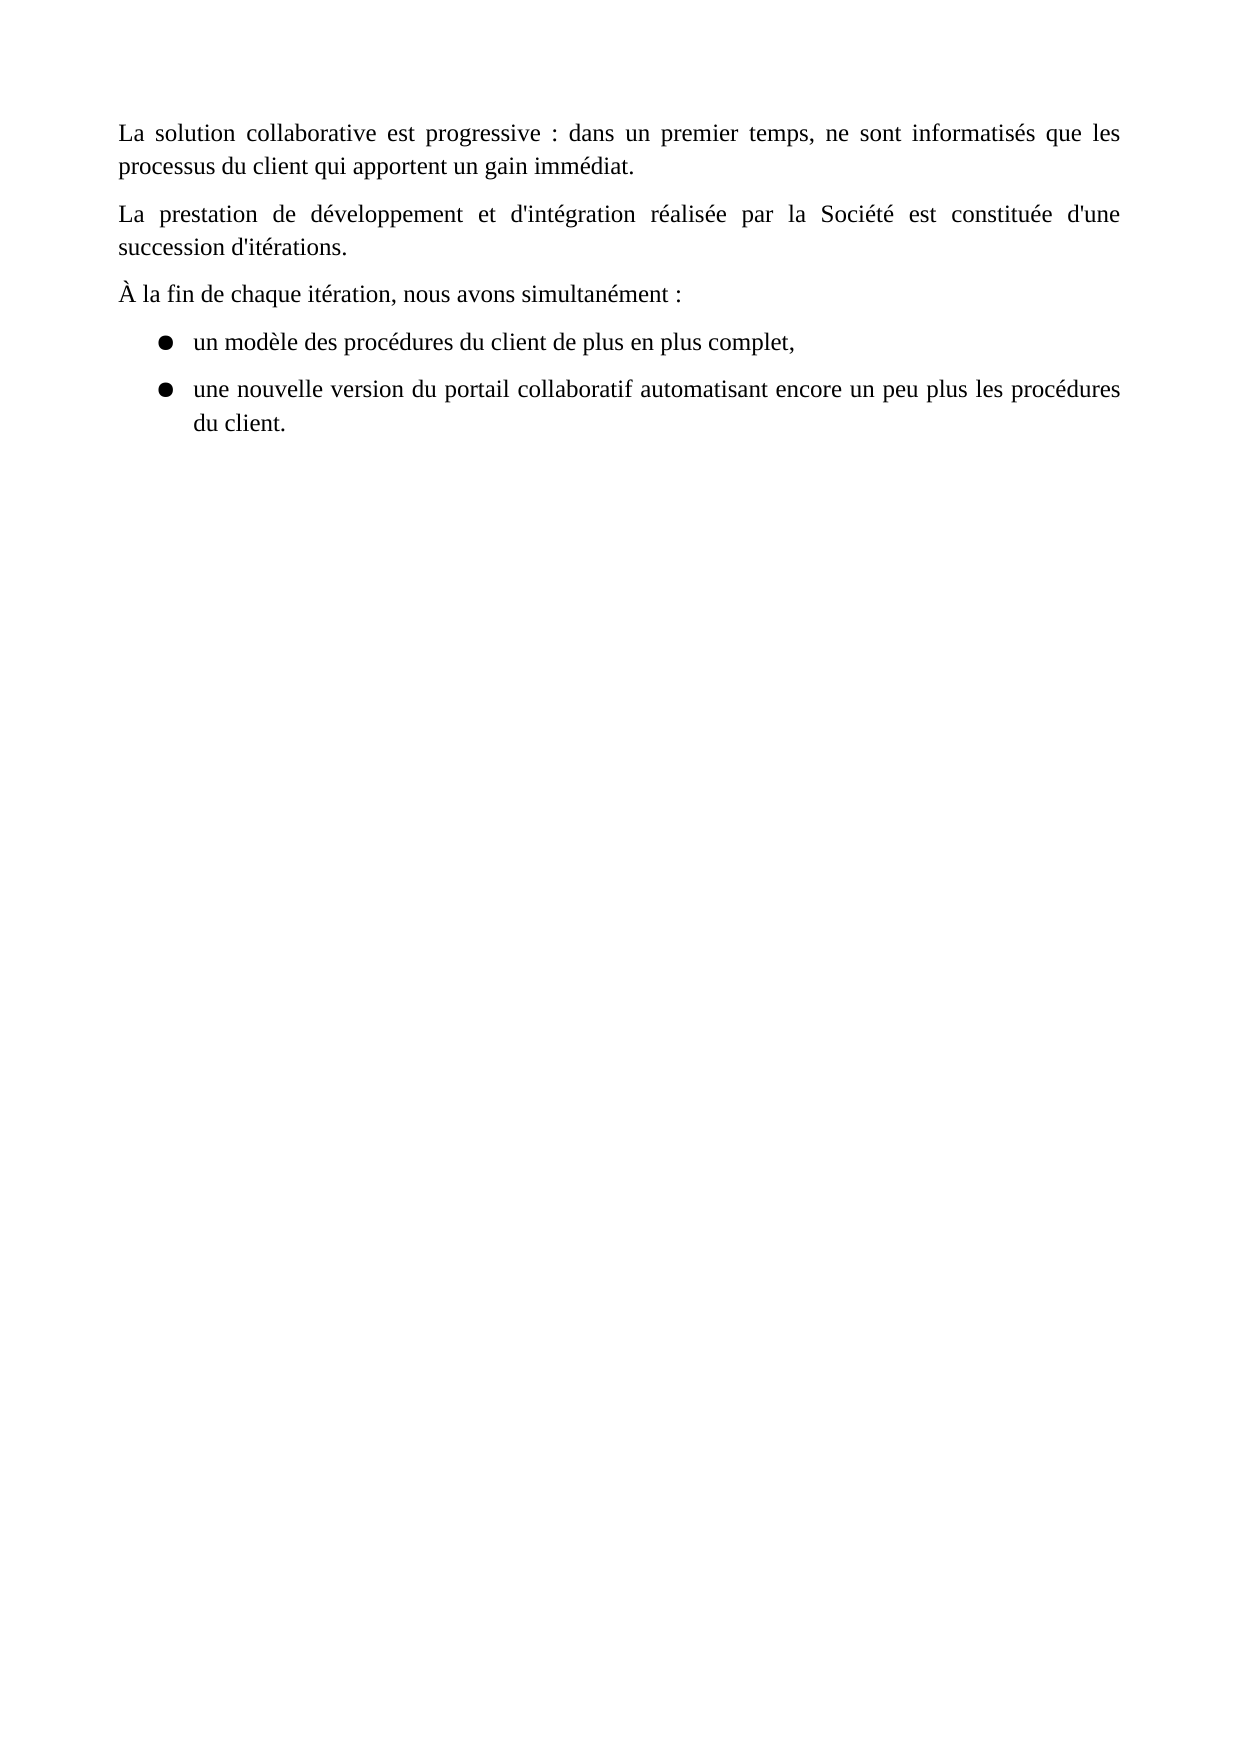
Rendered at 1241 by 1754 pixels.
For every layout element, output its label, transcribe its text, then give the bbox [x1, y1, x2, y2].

text La prestation de développement et d'intégration réalisée par la Société est constituée d'une succession d'itérations. [118, 199, 1122, 261]
list un modèle des procédures du client de plus en plus complet, [156, 327, 1122, 356]
text La solution collaborative est progressive : dans un premier temps, ne sont informatisés que les processus du client qui apportent un gain immédiat. [118, 118, 1122, 180]
list une nouvelle version du portail collaboratif automatisant encore un peu plus les procédures du client. [156, 374, 1122, 436]
text À la fin de chaque itération, nous avons simultanément : [118, 279, 1122, 308]
